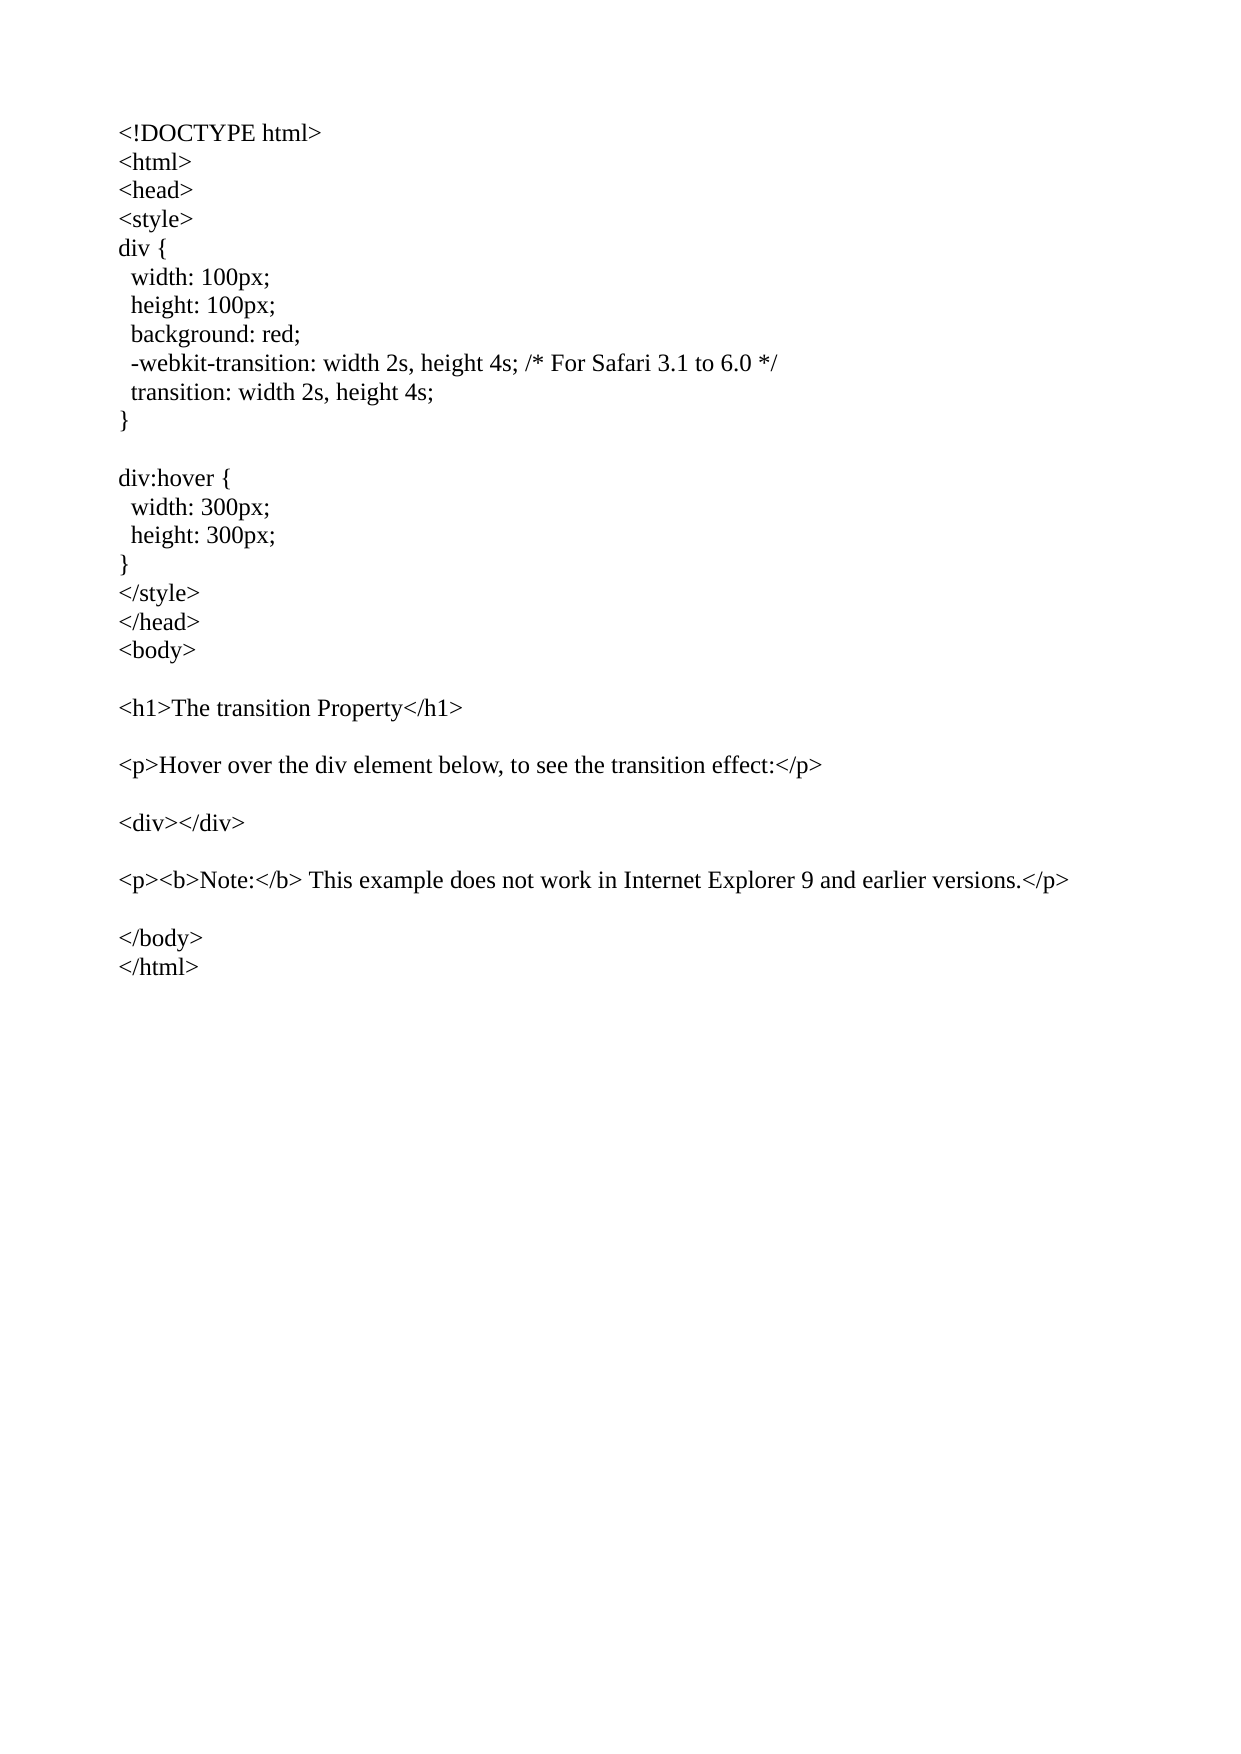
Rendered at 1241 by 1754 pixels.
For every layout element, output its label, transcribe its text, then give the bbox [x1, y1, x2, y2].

text background: red; [118, 319, 1122, 348]
text <body> [118, 636, 1122, 664]
text </body> [118, 923, 1122, 952]
text } [118, 406, 1122, 434]
text -webkit-transition: width 2s, height 4s; /* For Safari 3.1 to 6.0 */ [118, 348, 1122, 377]
text <div></div> [118, 808, 1122, 837]
text div { [118, 233, 1122, 262]
text div:hover { [118, 463, 1122, 492]
text width: 300px; [118, 492, 1122, 521]
text <head> [118, 176, 1122, 204]
text <!DOCTYPE html> [118, 118, 1122, 147]
text width: 100px; [118, 262, 1122, 291]
text <html> [118, 147, 1122, 176]
text </style> [118, 578, 1122, 607]
text </html> [118, 952, 1122, 981]
text </head> [118, 607, 1122, 636]
text height: 100px; [118, 291, 1122, 319]
text height: 300px; [118, 521, 1122, 549]
text transition: width 2s, height 4s; [118, 377, 1122, 406]
text <p>Hover over the div element below, to see the transition effect:</p> [118, 751, 1122, 779]
text <h1>The transition Property</h1> [118, 693, 1122, 722]
text <style> [118, 204, 1122, 233]
text } [118, 549, 1122, 578]
text <p><b>Note:</b> This example does not work in Internet Explorer 9 and earlier versions.</p> [118, 866, 1122, 894]
